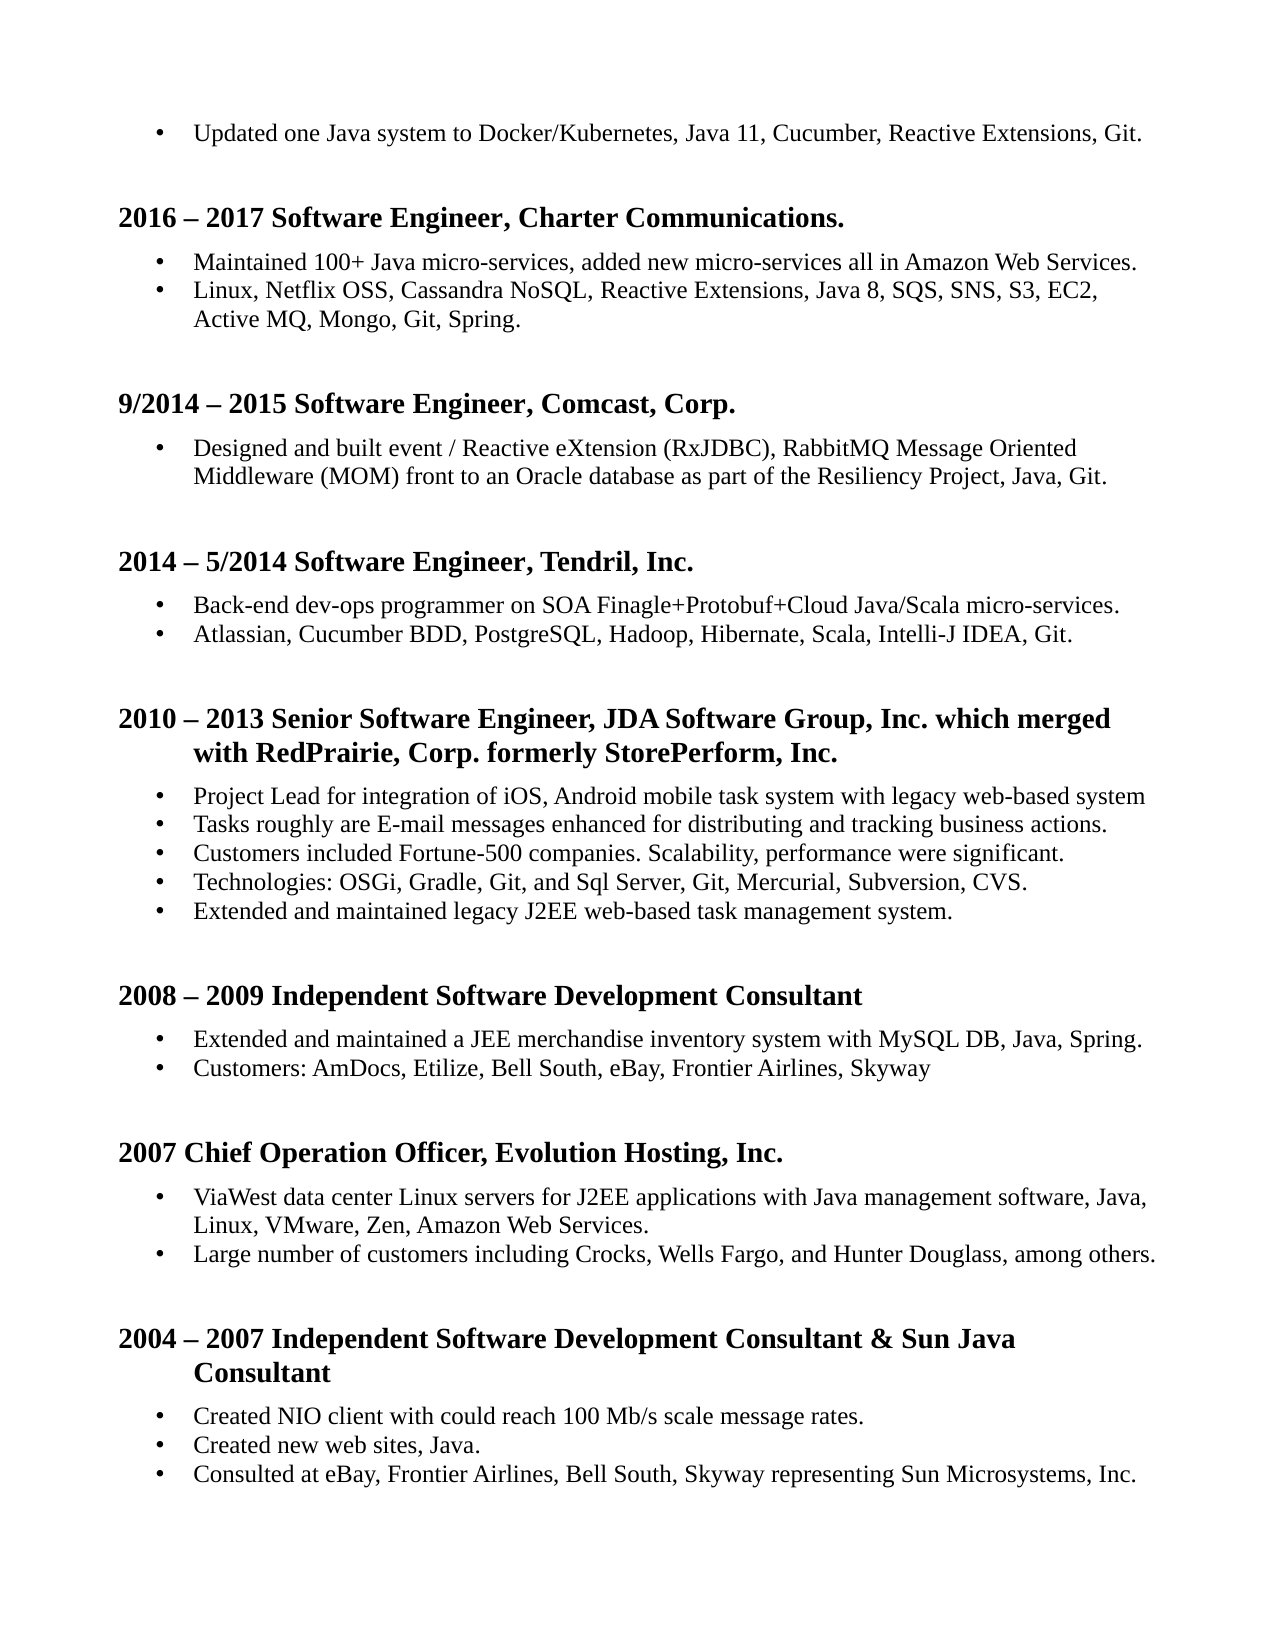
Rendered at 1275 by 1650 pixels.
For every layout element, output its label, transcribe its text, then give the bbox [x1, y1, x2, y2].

list Customers included Fortune-500 companies. Scalability, performance were significant. [156, 838, 1157, 867]
subtitle 2007 Chief Operation Officer, Evolution Hosting, Inc. [118, 1136, 1157, 1169]
list Technologies: OSGi, Gradle, Git, and Sql Server, Git, Mercurial, Subversion, CVS. [156, 867, 1157, 896]
list Linux, Netflix OSS, Cassandra NoSQL, Reactive Extensions, Java 8, SQS, SNS, S3, EC2, Active MQ, Mongo, Git, Spring. [156, 275, 1157, 333]
list Extended and maintained a JEE merchandise inventory system with MySQL DB, Java, Spring. [156, 1024, 1157, 1053]
list Consulted at eBay, Frontier Airlines, Bell South, Skyway representing Sun Microsystems, Inc. [156, 1459, 1157, 1487]
list Large number of customers including Crocks, Wells Fargo, and Hunter Douglass, among others. [156, 1239, 1157, 1268]
list ViaWest data center Linux servers for J2EE applications with Java management software, Java, Linux, VMware, Zen, Amazon Web Services. [156, 1182, 1157, 1239]
list Maintained 100+ Java micro-services, added new micro-services all in Amazon Web Services. [156, 247, 1157, 275]
list Project Lead for integration of iOS, Android mobile task system with legacy web-based system [156, 781, 1157, 809]
subtitle 2010 – 2013 Senior Software Engineer, JDA Software Group, Inc. which merged with RedPrairie, Corp. formerly StorePerform, Inc. [118, 701, 1157, 768]
list Extended and maintained legacy J2EE web-based task management system. [156, 896, 1157, 924]
subtitle 2004 – 2007 Independent Software Development Consultant & Sun Java Consultant [118, 1322, 1157, 1389]
list Back-end dev-ops programmer on SOA Finagle+Protobuf+Cloud Java/Scala micro-services. [156, 590, 1157, 619]
list Updated one Java system to Docker/Kubernetes, Java 11, Cucumber, Reactive Extensions, Git. [156, 118, 1157, 147]
list Designed and built event / Reactive eXtension (RxJDBC), RabbitMQ Message Oriented Middleware (MOM) front to an Oracle database as part of the Resiliency Project, Java, Git. [156, 433, 1157, 490]
list Customers: AmDocs, Etilize, Bell South, eBay, Frontier Airlines, Skyway [156, 1053, 1157, 1082]
subtitle 2014 – 5/2014 Software Engineer, Tendril, Inc. [118, 544, 1157, 577]
list Created NIO client with could reach 100 Mb/s scale message rates. [156, 1401, 1157, 1430]
list Atlassian, Cucumber BDD, PostgreSQL, Hadoop, Hibernate, Scala, Intelli-J IDEA, Git. [156, 619, 1157, 647]
subtitle 9/2014 – 2015 Software Engineer, Comcast, Corp. [118, 387, 1157, 420]
list Created new web sites, Java. [156, 1430, 1157, 1459]
subtitle 2008 – 2009 Independent Software Development Consultant [118, 978, 1157, 1012]
list Tasks roughly are E-mail messages enhanced for distributing and tracking business actions. [156, 809, 1157, 838]
subtitle 2016 – 2017 Software Engineer, Charter Communications. [118, 201, 1157, 234]
